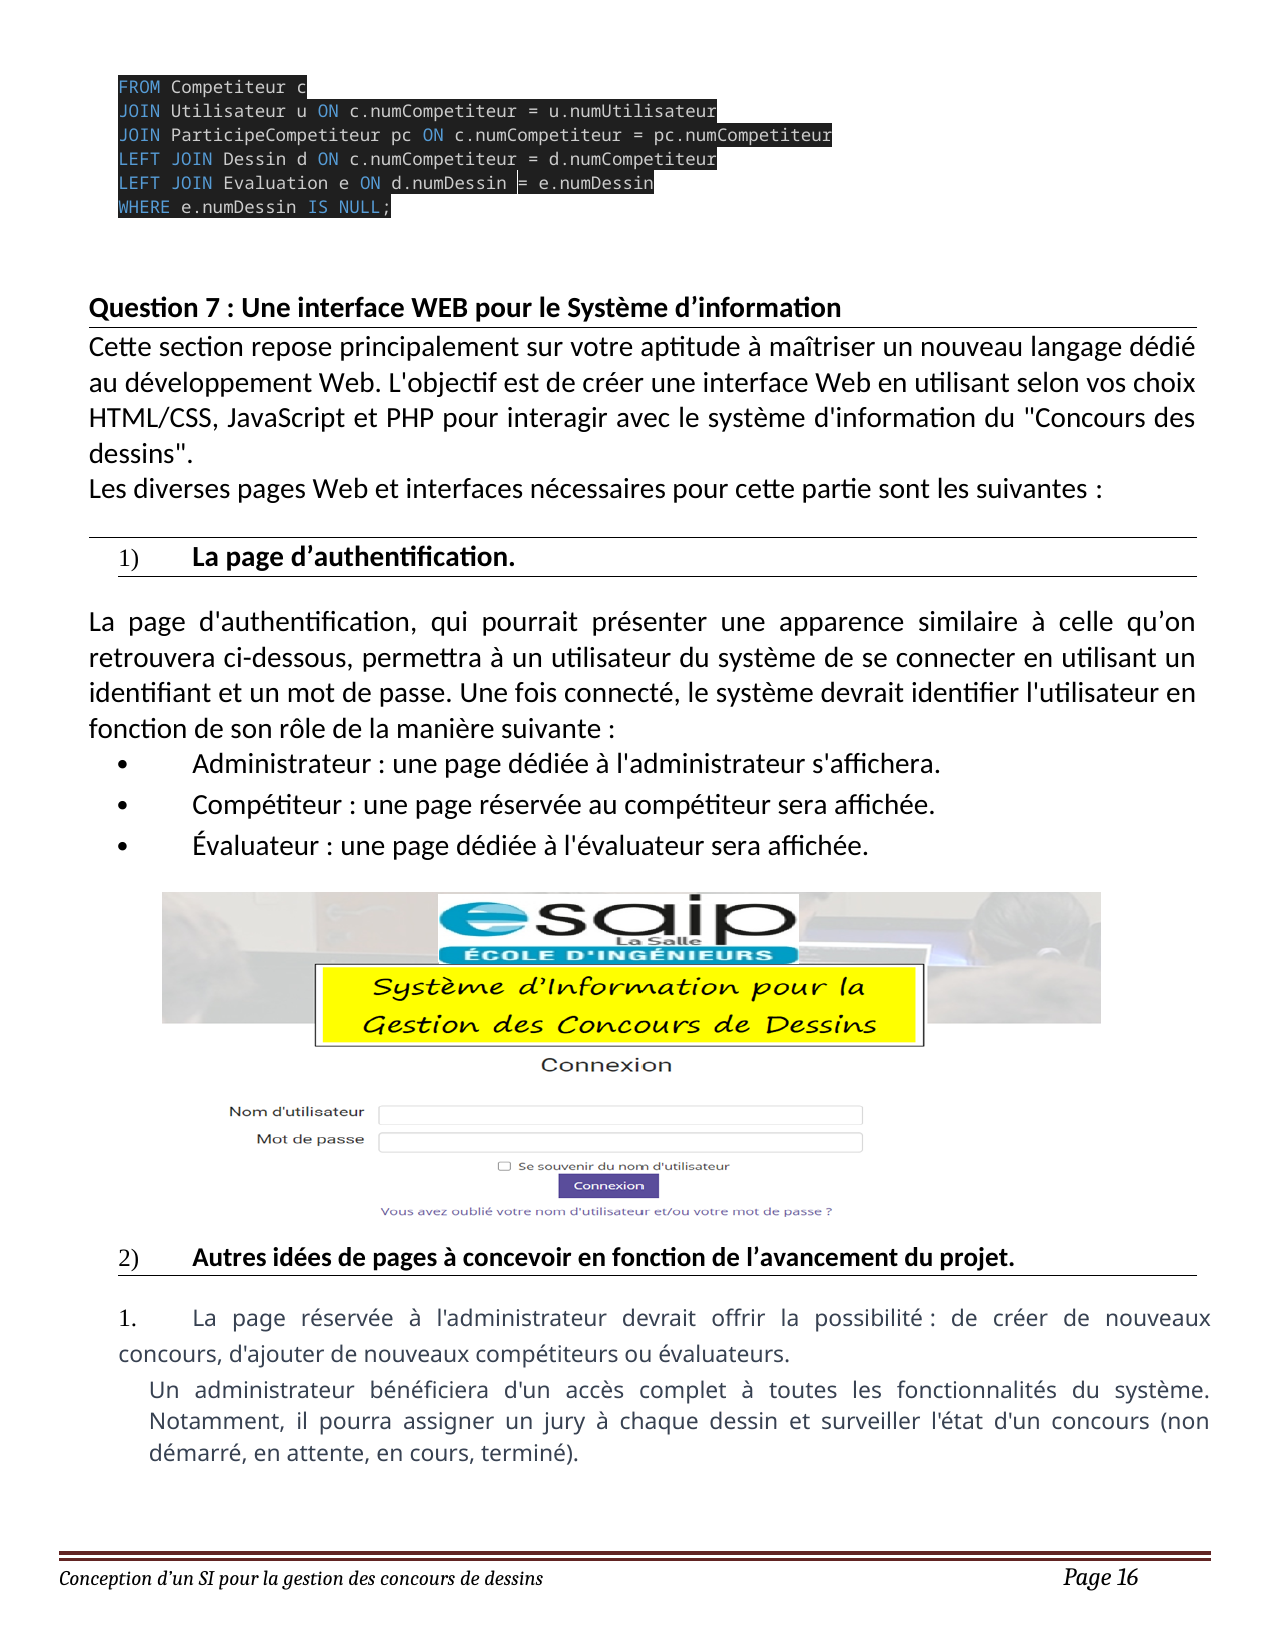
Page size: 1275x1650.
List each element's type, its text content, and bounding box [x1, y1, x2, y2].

list Évaluateur : une page dédiée à l'évaluateur sera affichée. [118, 827, 1197, 863]
text LEFT JOIN Dessin d ON c.numCompetiteur = d.numCompetiteur [118, 147, 1122, 170]
list La page réservée à l'administrateur devrait offrir la possibilité : de créer de nouveaux concours, d'ajouter de nouveaux compétiteurs ou évaluateurs. [118, 1302, 1211, 1369]
list Autres idées de pages à concevoir en fonction de l’avancement du projet. [118, 1240, 1197, 1275]
text WHERE e.numDessin IS NULL; [118, 194, 1122, 218]
picture [141, 868, 1145, 1241]
text La page d'authentification, qui pourrait présenter une apparence similaire à celle qu’on retrouvera ci-dessous, permettra à un utilisateur du système de se connecter en utilisant un identifiant et un mot de passe. Une fois connecté, le système devrait identifier l'utilisateur en fonction de son rôle de la manière suivante : [88, 603, 1197, 746]
text Question 7 : Une interface WEB pour le Système d’information [88, 289, 1197, 328]
list Administrateur : une page dédiée à l'administrateur s'affichera. [118, 746, 1197, 781]
text LEFT JOIN Evaluation e ON d.numDessin = e.numDessin [118, 170, 1122, 194]
text JOIN Utilisateur u ON c.numCompetiteur = u.numUtilisateur [118, 99, 1122, 123]
text FROM Competiteur c [118, 75, 1122, 99]
text Cette section repose principalement sur votre aptitude à maîtriser un nouveau langage dédié au développement Web. L'objectif est de créer une interface Web en utilisant selon vos choix HTML/CSS, JavaScript et PHP pour interagir avec le système d'information du "Concours des dessins". [88, 328, 1197, 471]
text Les diverses pages Web et interfaces nécessaires pour cette partie sont les suivantes : [88, 471, 1197, 506]
text Un administrateur bénéficiera d'un accès complet à toutes les fonctionnalités du système. Notamment, il pourra assigner un jury à chaque dessin et surveiller l'état d'un concours (non démarré, en attente, en cours, terminé). [149, 1374, 1211, 1468]
list Compétiteur : une page réservée au compétiteur sera affichée. [118, 786, 1197, 822]
list La page d’authentification. [118, 538, 1197, 576]
text JOIN ParticipeCompetiteur pc ON c.numCompetiteur = pc.numCompetiteur [118, 123, 1122, 147]
